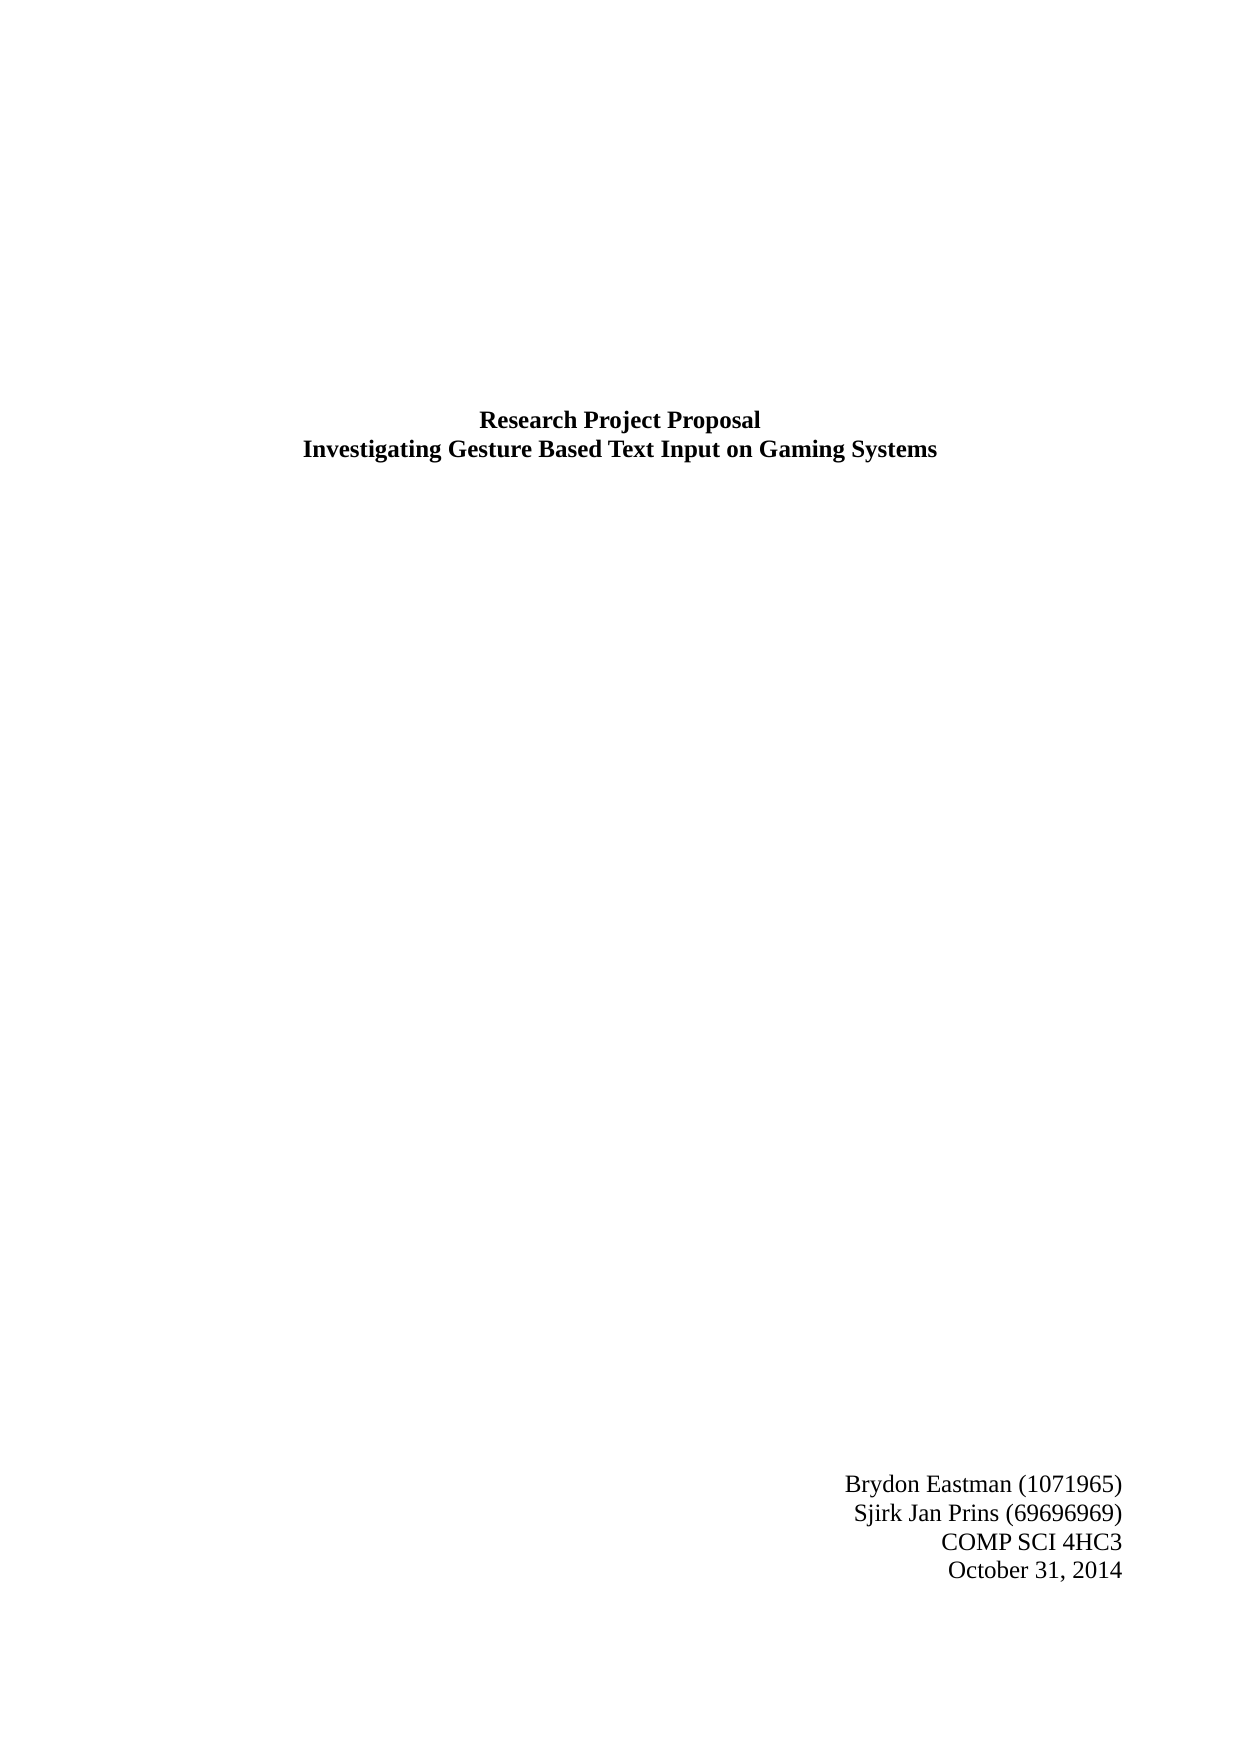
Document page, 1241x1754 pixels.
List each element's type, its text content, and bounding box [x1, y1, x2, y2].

text Investigating Gesture Based Text Input on Gaming Systems [118, 434, 1122, 463]
text COMP SCI 4HC3 [118, 1527, 1122, 1556]
text Research Project Proposal [118, 406, 1122, 434]
text Brydon Eastman (1071965) [118, 1469, 1122, 1498]
text October 31, 2014 [118, 1556, 1122, 1584]
text Sjirk Jan Prins (69696969) [118, 1498, 1122, 1527]
